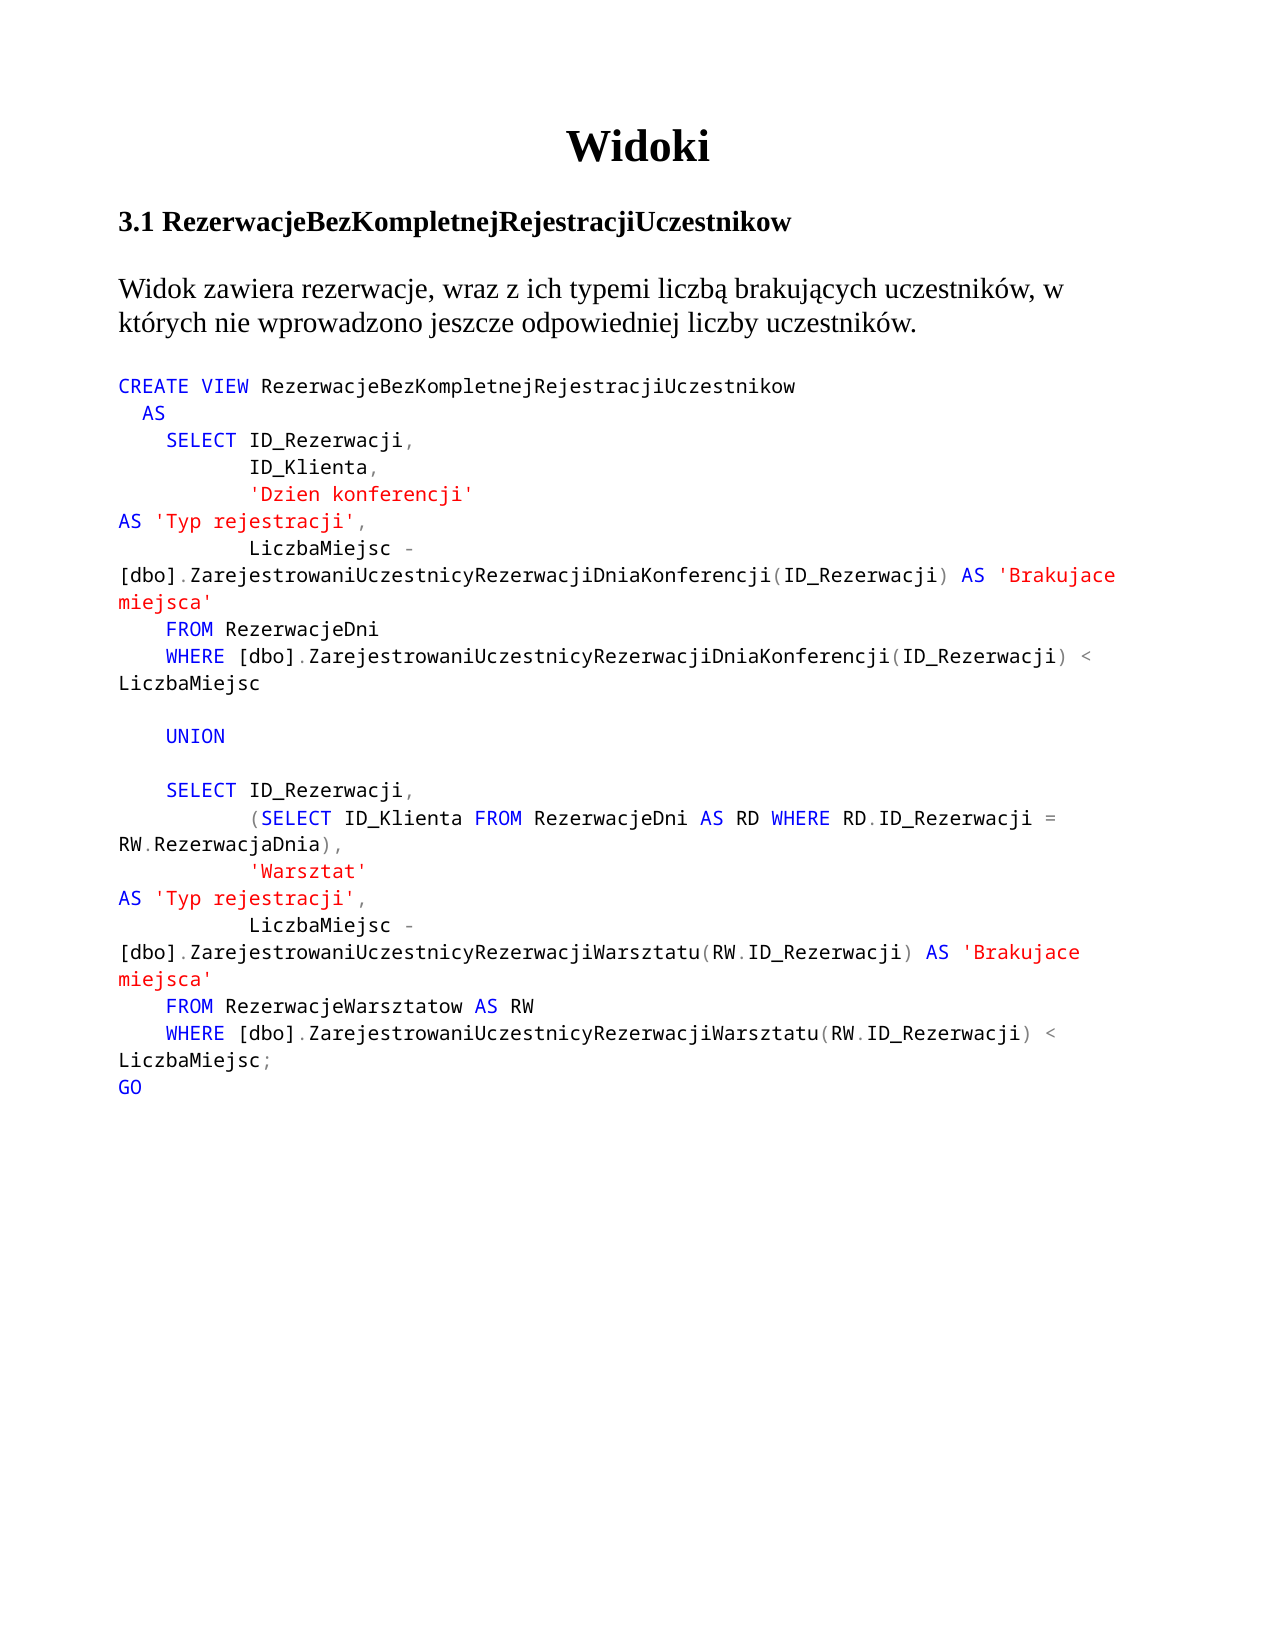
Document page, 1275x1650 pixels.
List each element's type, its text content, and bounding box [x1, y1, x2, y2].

text WHERE [dbo].ZarejestrowaniUczestnicyRezerwacjiWarsztatu(RW.ID_Rezerwacji) < LiczbaMiejsc; [118, 1019, 1157, 1073]
text Widok zawiera rezerwacje, wraz z ich typemi liczbą brakujących uczestników, w których nie wprowadzono jeszcze odpowiedniej liczby uczestników. [118, 271, 1157, 338]
text LiczbaMiejsc - [dbo].ZarejestrowaniUczestnicyRezerwacjiDniaKonferencji(ID_Rezerwacji) AS 'Brakujace miejsca' [118, 534, 1157, 615]
text SELECT ID_Rezerwacji, [118, 426, 1157, 453]
text SELECT ID_Rezerwacji, [118, 777, 1157, 804]
text 3.1 RezerwacjeBezKompletnejRejestracjiUczestnikow [118, 204, 1157, 238]
text 'Warsztat' AS 'Typ rejestracji', [118, 858, 1157, 912]
text FROM RezerwacjeWarsztatow AS RW [118, 993, 1157, 1019]
text CREATE VIEW RezerwacjeBezKompletnejRejestracjiUczestnikow [118, 372, 1157, 399]
text AS [118, 399, 1157, 426]
text Widoki [118, 118, 1157, 171]
text WHERE [dbo].ZarejestrowaniUczestnicyRezerwacjiDniaKonferencji(ID_Rezerwacji) < LiczbaMiejsc [118, 642, 1157, 696]
text UNION [118, 723, 1157, 750]
text GO [118, 1073, 1157, 1101]
text 'Dzien konferencji' AS 'Typ rejestracji', [118, 480, 1157, 534]
text ID_Klienta, [118, 453, 1157, 480]
text LiczbaMiejsc - [dbo].ZarejestrowaniUczestnicyRezerwacjiWarsztatu(RW.ID_Rezerwacji) AS 'Brakujace miejsca' [118, 912, 1157, 993]
text (SELECT ID_Klienta FROM RezerwacjeDni AS RD WHERE RD.ID_Rezerwacji = RW.RezerwacjaDnia), [118, 804, 1157, 858]
text FROM RezerwacjeDni [118, 615, 1157, 642]
